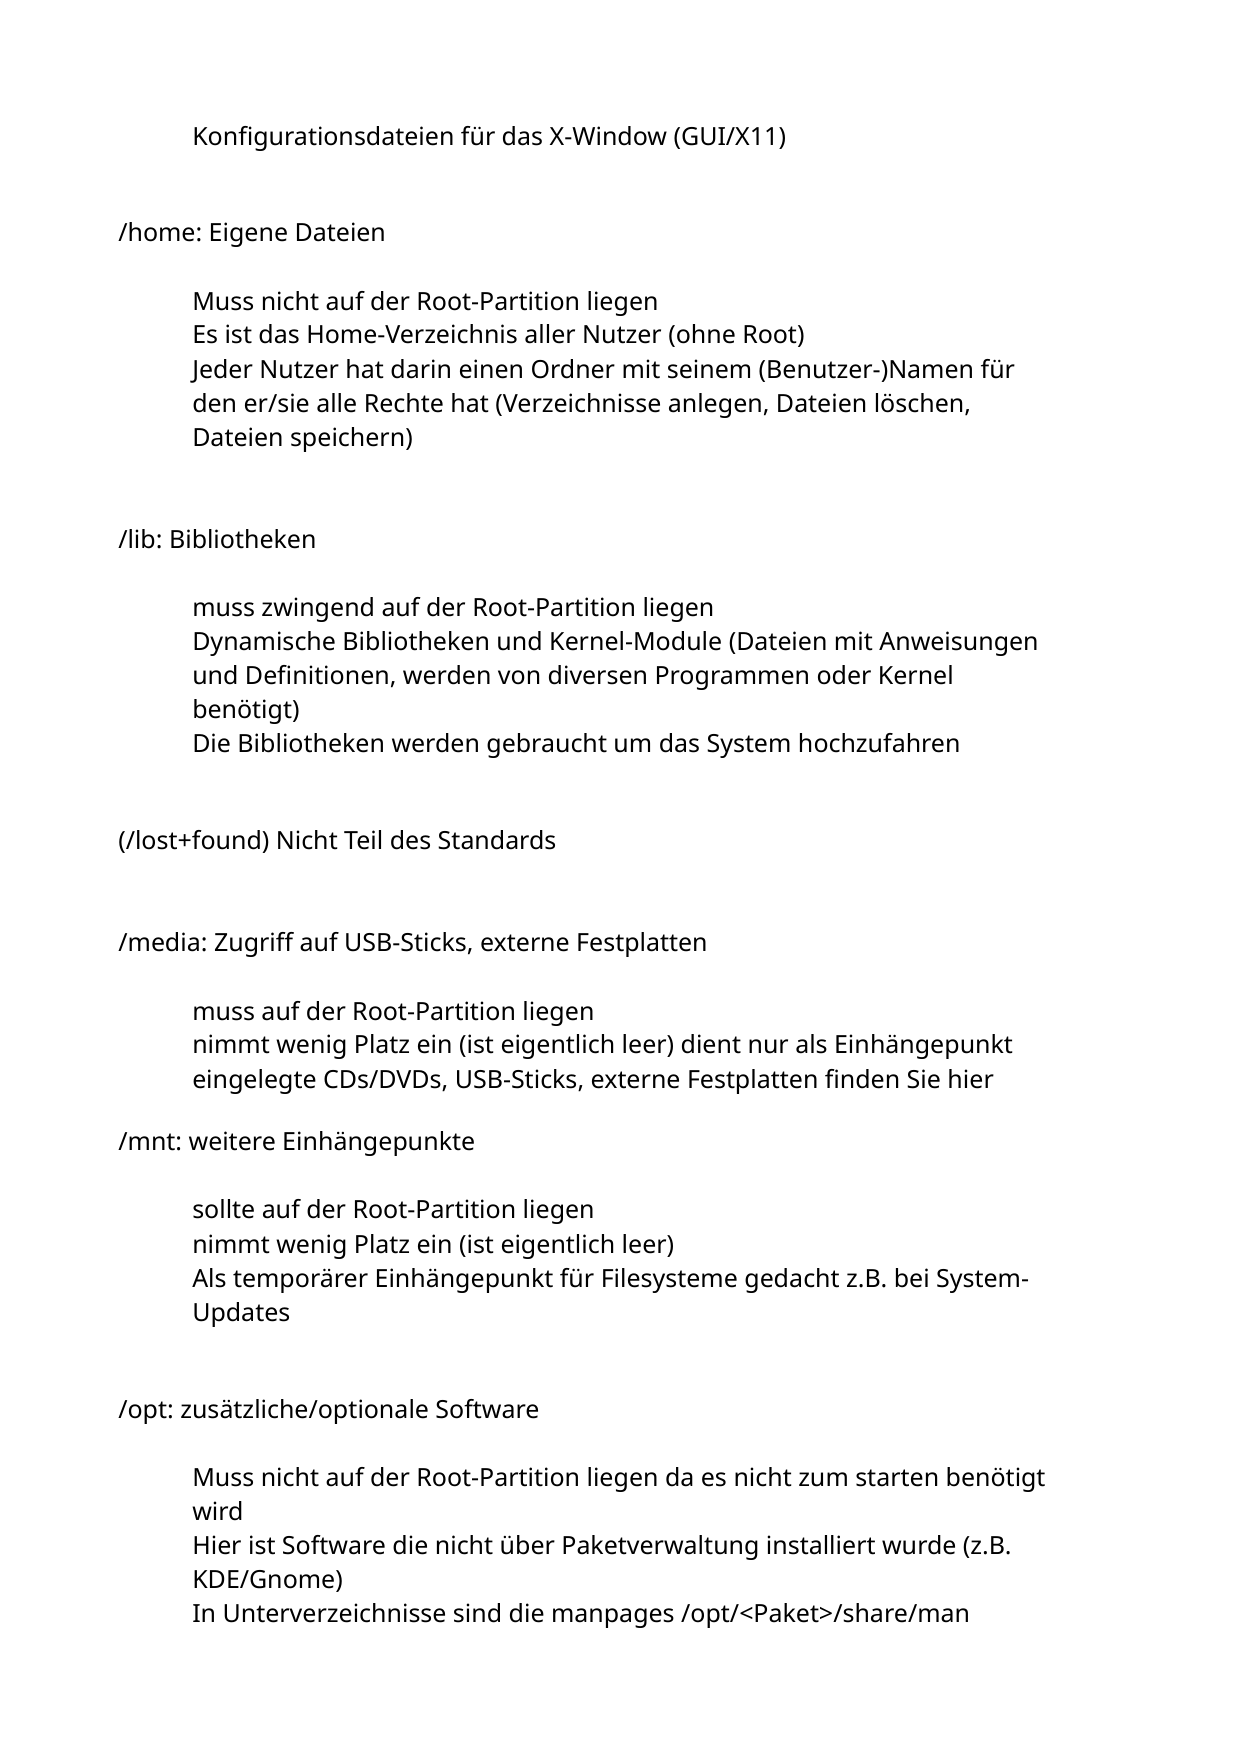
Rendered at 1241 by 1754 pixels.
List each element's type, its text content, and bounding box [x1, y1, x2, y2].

text /home: Eigene Dateien Muss nicht auf der Root-Partition liegen Es ist das Home-Verzeichnis aller Nutzer (ohne Root) Jeder Nutzer hat darin einen Ordner mit seinem (Benutzer-)Namen für den er/sie alle Rechte hat (Verzeichnisse anlegen, Dateien löschen, Dateien speichern) /lib: Bibliotheken muss zwingend auf der Root-Partition liegen Dynamische Bibliotheken und Kernel-Module (Dateien mit Anweisungen und Definitionen, werden von diversen Programmen oder Kernel benötigt) Die Bibliotheken werden gebraucht um das System hochzufahren [118, 215, 1122, 760]
text Konfigurationsdateien für das X-Window (GUI/X11) [118, 118, 1122, 186]
text (/lost+found) Nicht Teil des Standards /media: Zugriff auf USB-Sticks, externe Festplatten muss auf der Root-Partition liegen nimmt wenig Platz ein (ist eigentlich leer) dient nur als Einhängepunkt eingelegte CDs/DVDs, USB-Sticks, externe Festplatten finden Sie hier [118, 789, 1122, 1095]
text /opt: zusätzliche/optionale Software Muss nicht auf der Root-Partition liegen da es nicht zum starten benötigt wird Hier ist Software die nicht über Paketverwaltung installiert wurde (z.B. KDE/Gnome) In Unterverzeichnisse sind die manpages /opt/<Paket>/share/man [118, 1391, 1122, 1630]
text /mnt: weitere Einhängepunkte sollte auf der Root-Partition liegen nimmt wenig Platz ein (ist eigentlich leer) Als temporärer Einhängepunkt für Filesysteme gedacht z.B. bei System- Updates [118, 1124, 1122, 1362]
